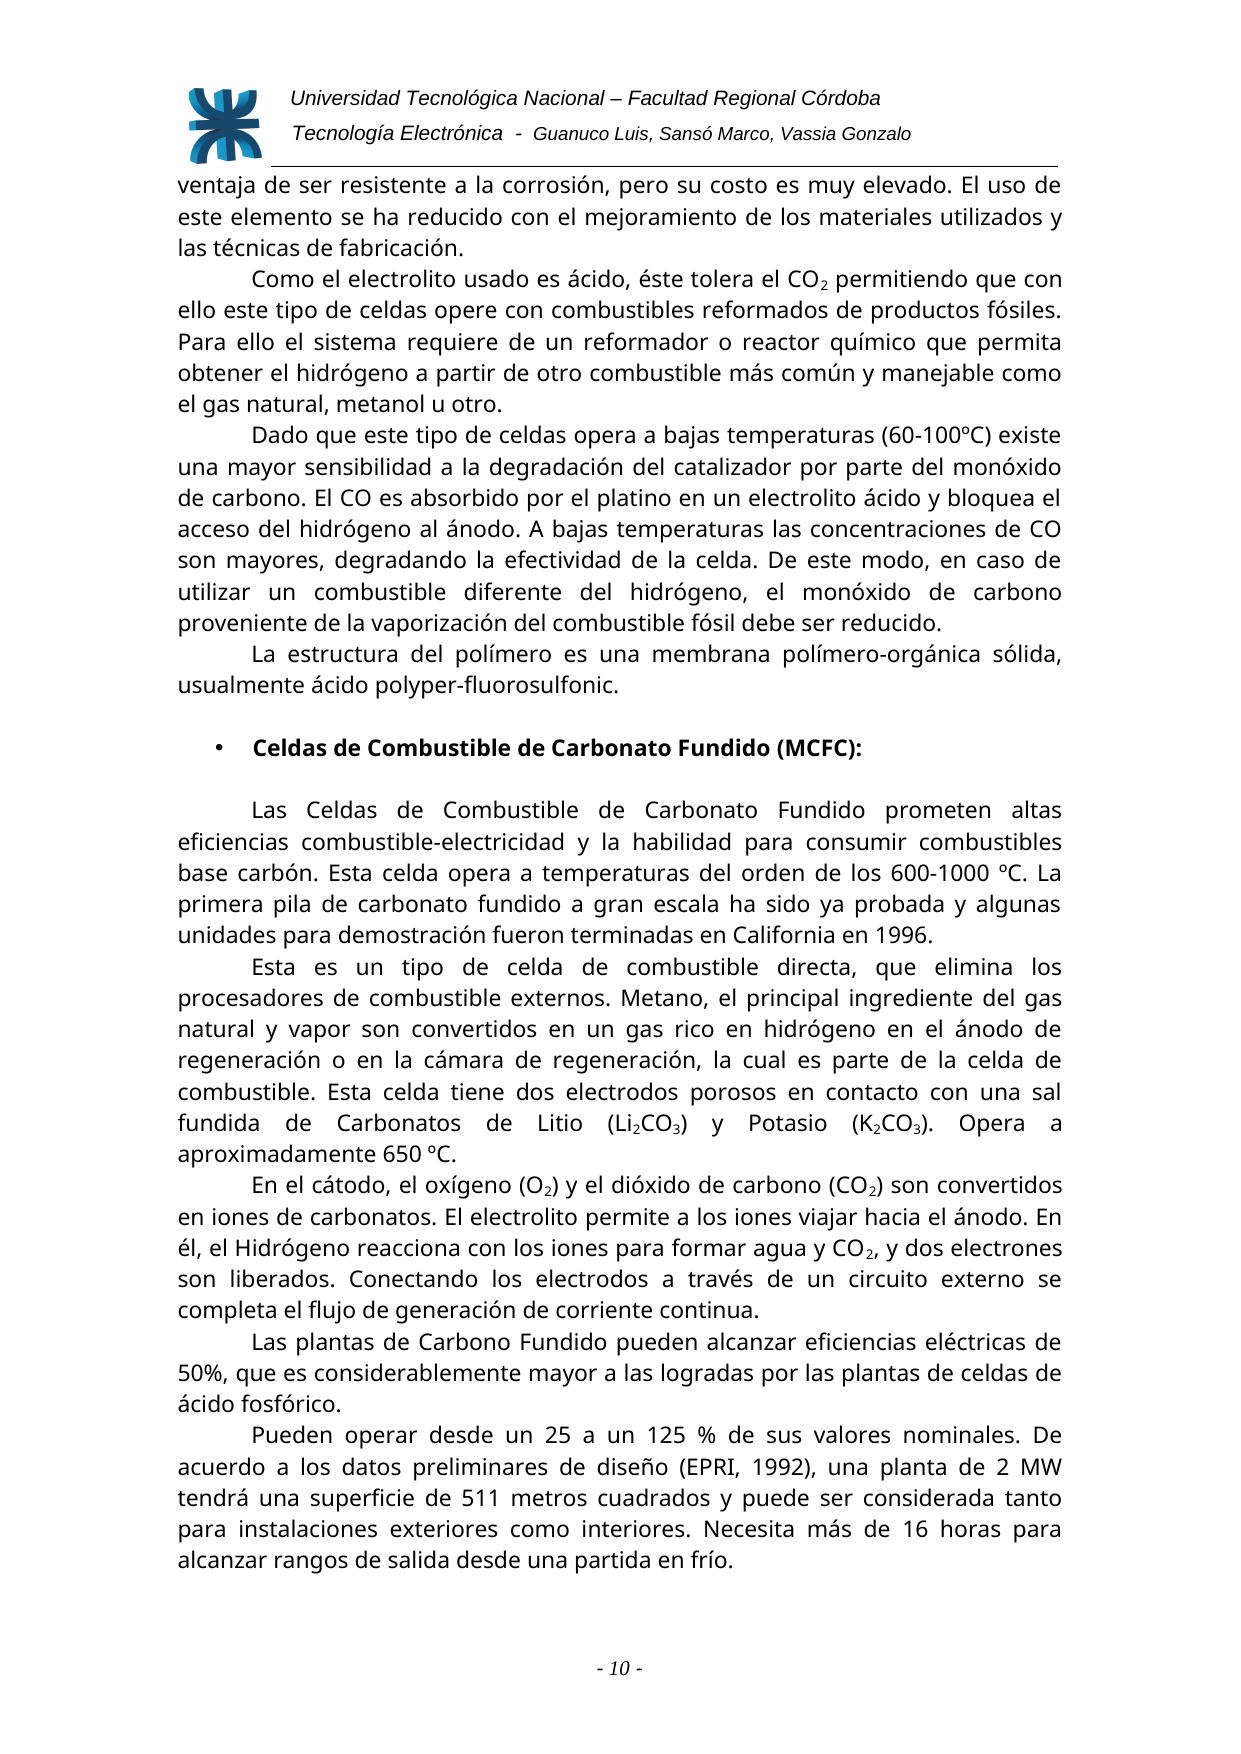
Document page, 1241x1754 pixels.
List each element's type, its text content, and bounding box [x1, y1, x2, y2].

list Celdas de Combustible de Carbonato Fundido (MCFC): [215, 732, 1063, 763]
text Las Celdas de Combustible de Carbonato Fundido prometen altas eficiencias combustible-electricidad y la habilidad para consumir combustibles base carbón. Esta celda opera a temperaturas del orden de los 600-1000 ºC. La primera pila de carbonato fundido a gran escala ha sido ya probada y algunas unidades para demostración fueron terminadas en California en 1996. [177, 794, 1063, 951]
text Pueden operar desde un 25 a un 125 % de sus valores nominales. De acuerdo a los datos preliminares de diseño (EPRI, 1992), una planta de 2 MW tendrá una superficie de 511 metros cuadrados y puede ser considerada tanto para instalaciones exteriores como interiores. Necesita más de 16 horas para alcanzar rangos de salida desde una partida en frío. [177, 1419, 1063, 1576]
text ventaja de ser resistente a la corrosión, pero su costo es muy elevado. El uso de este elemento se ha reducido con el mejoramiento de los materiales utilizados y las técnicas de fabricación. [177, 169, 1063, 263]
text Las plantas de Carbono Fundido pueden alcanzar eficiencias eléctricas de 50%, que es considerablemente mayor a las logradas por las plantas de celdas de ácido fosfórico. [177, 1326, 1063, 1419]
picture [188, 88, 262, 164]
text En el cátodo, el oxígeno (O2) y el dióxido de carbono (CO2) son convertidos en iones de carbonatos. El electrolito permite a los iones viajar hacia el ánodo. En él, el Hidrógeno reacciona con los iones para formar agua y CO2, y dos electrones son liberados. Conectando los electrodos a través de un circuito externo se completa el flujo de generación de corriente continua. [177, 1169, 1063, 1326]
text Como el electrolito usado es ácido, éste tolera el CO2 permitiendo que con ello este tipo de celdas opere con combustibles reformados de productos fósiles. Para ello el sistema requiere de un reformador o reactor químico que permita obtener el hidrógeno a partir de otro combustible más común y manejable como el gas natural, metanol u otro. [177, 263, 1063, 419]
text Dado que este tipo de celdas opera a bajas temperaturas (60-100ºC) existe una mayor sensibilidad a la degradación del catalizador por parte del monóxido de carbono. El CO es absorbido por el platino en un electrolito ácido y bloquea el acceso del hidrógeno al ánodo. A bajas temperaturas las concentraciones de CO son mayores, degradando la efectividad de la celda. De este modo, en caso de utilizar un combustible diferente del hidrógeno, el monóxido de carbono proveniente de la vaporización del combustible fósil debe ser reducido. [177, 419, 1063, 638]
text La estructura del polímero es una membrana polímero-orgánica sólida, usualmente ácido polyper-fluorosulfonic. [177, 638, 1063, 701]
text Esta es un tipo de celda de combustible directa, que elimina los procesadores de combustible externos. Metano, el principal ingrediente del gas natural y vapor son convertidos en un gas rico en hidrógeno en el ánodo de regeneración o en la cámara de regeneración, la cual es parte de la celda de combustible. Esta celda tiene dos electrodos porosos en contacto con una sal fundida de Carbonatos de Litio (Li2CO3) y Potasio (K2CO3). Opera a aproximadamente 650 ºC. [177, 951, 1063, 1169]
